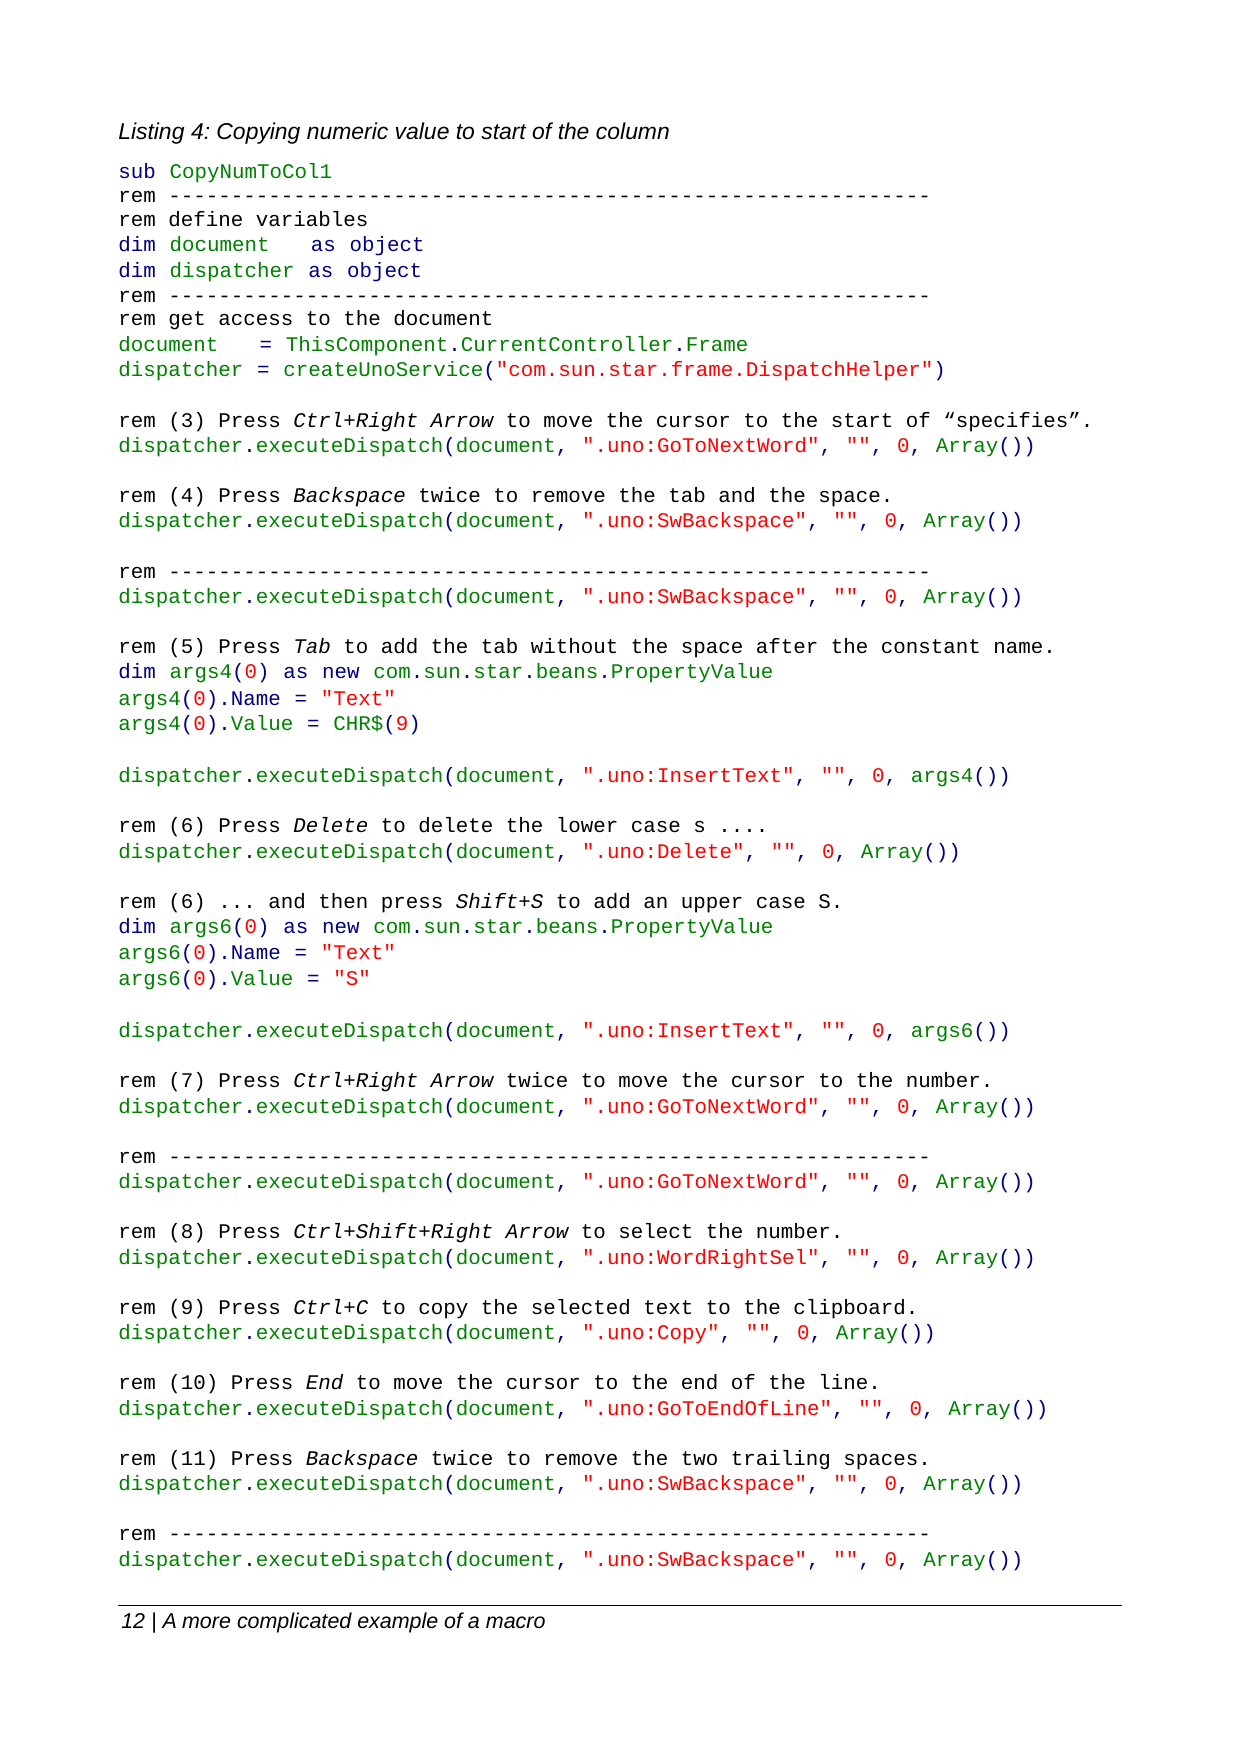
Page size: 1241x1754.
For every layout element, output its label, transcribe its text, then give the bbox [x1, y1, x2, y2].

text sub CopyNumToCol1 [118, 159, 1122, 185]
text dispatcher.executeDispatch(document, ".uno:WordRightSel", "", 0, Array()) [118, 1245, 1122, 1271]
text rem (6) ... and then press Shift+S to add an upper case S. [118, 891, 1122, 915]
text dispatcher = createUnoService("com.sun.star.frame.DispatchHelper") [118, 358, 1122, 384]
text dispatcher.executeDispatch(document, ".uno:GoToNextWord", "", 0, Array()) [118, 433, 1122, 459]
text dispatcher.executeDispatch(document, ".uno:GoToNextWord", "", 0, Array()) [118, 1094, 1122, 1120]
text document = ThisComponent.CurrentController.Frame [118, 332, 1122, 358]
text dispatcher.executeDispatch(document, ".uno:SwBackspace", "", 0, Array()) [118, 1472, 1122, 1497]
text rem (5) Press Tab to add the tab without the space after the constant name. [118, 636, 1122, 660]
text dispatcher.executeDispatch(document, ".uno:SwBackspace", "", 0, Array()) [118, 584, 1122, 610]
text rem ------------------------------------------------------------- [118, 284, 1122, 308]
text dispatcher.executeDispatch(document, ".uno:Delete", "", 0, Array()) [118, 839, 1122, 865]
text rem (7) Press Ctrl+Right Arrow twice to move the cursor to the number. [118, 1070, 1122, 1094]
text dispatcher.executeDispatch(document, ".uno:Copy", "", 0, Array()) [118, 1321, 1122, 1346]
text args6(0).Value = "S" [118, 967, 1122, 992]
text rem (4) Press Backspace twice to remove the tab and the space. [118, 485, 1122, 509]
text dispatcher.executeDispatch(document, ".uno:GoToEndOfLine", "", 0, Array()) [118, 1396, 1122, 1422]
text args6(0).Name = "Text" [118, 941, 1122, 967]
text rem define variables [118, 209, 1122, 233]
text rem (6) Press Delete to delete the lower case s .... [118, 816, 1122, 839]
text rem ------------------------------------------------------------- [118, 1523, 1122, 1547]
text args4(0).Name = "Text" [118, 686, 1122, 712]
text rem (3) Press Ctrl+Right Arrow to move the cursor to the start of “specifies”. [118, 410, 1122, 433]
text Listing 4: Copying numeric value to start of the column [118, 118, 1122, 144]
text dim dispatcher as object [118, 259, 1122, 284]
text args4(0).Value = CHR$(9) [118, 712, 1122, 738]
text dispatcher.executeDispatch(document, ".uno:SwBackspace", "", 0, Array()) [118, 1547, 1122, 1573]
text dispatcher.executeDispatch(document, ".uno:GoToNextWord", "", 0, Array()) [118, 1169, 1122, 1195]
text dim args6(0) as new com.sun.star.beans.PropertyValue [118, 915, 1122, 941]
text rem ------------------------------------------------------------- [118, 185, 1122, 209]
text dim args4(0) as new com.sun.star.beans.PropertyValue [118, 660, 1122, 686]
text rem (8) Press Ctrl+Shift+Right Arrow to select the number. [118, 1221, 1122, 1245]
text dispatcher.executeDispatch(document, ".uno:SwBackspace", "", 0, Array()) [118, 509, 1122, 535]
text dispatcher.executeDispatch(document, ".uno:InsertText", "", 0, args6()) [118, 1018, 1122, 1044]
text rem ------------------------------------------------------------- [118, 561, 1122, 584]
text rem ------------------------------------------------------------- [118, 1146, 1122, 1169]
text rem (11) Press Backspace twice to remove the two trailing spaces. [118, 1448, 1122, 1472]
text dispatcher.executeDispatch(document, ".uno:InsertText", "", 0, args4()) [118, 764, 1122, 789]
text rem (9) Press Ctrl+C to copy the selected text to the clipboard. [118, 1297, 1122, 1321]
text dim document as object [118, 233, 1122, 259]
text rem get access to the document [118, 308, 1122, 332]
text rem (10) Press End to move the cursor to the end of the line. [118, 1372, 1122, 1396]
